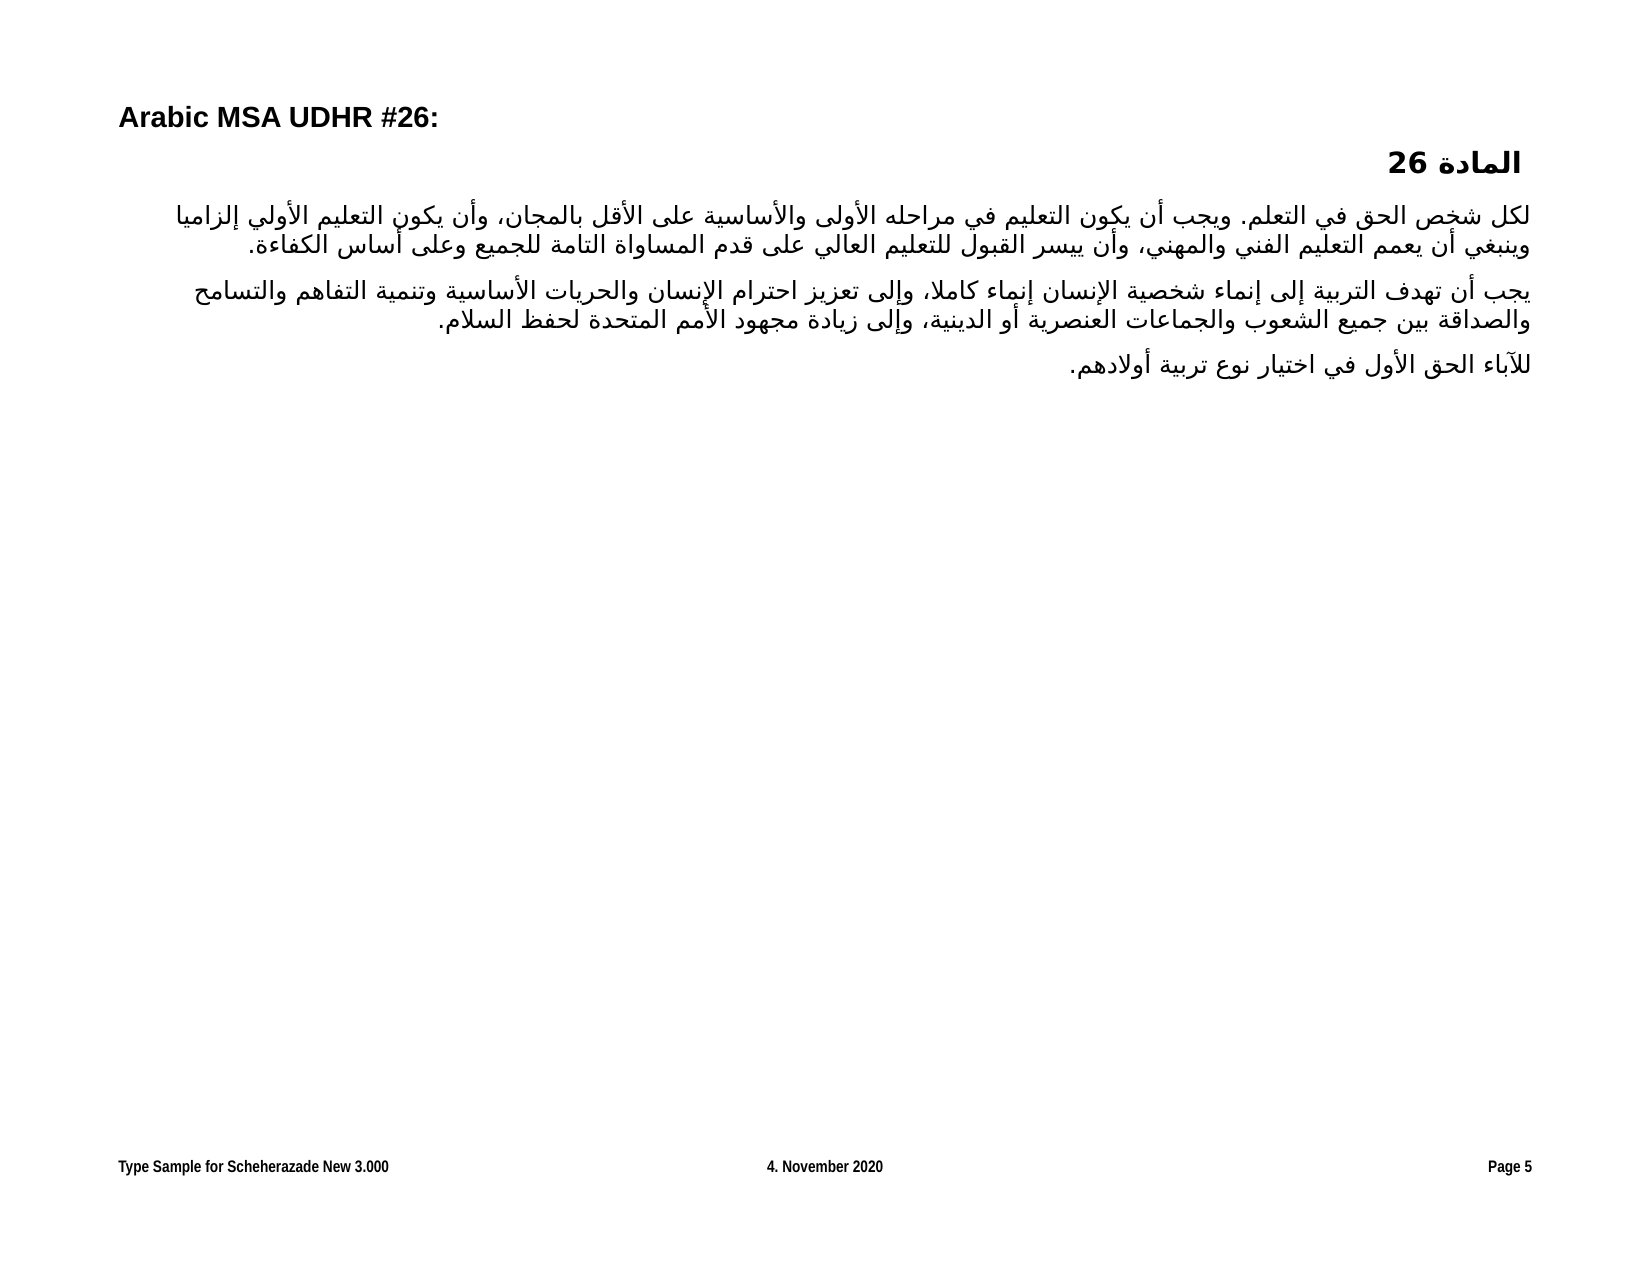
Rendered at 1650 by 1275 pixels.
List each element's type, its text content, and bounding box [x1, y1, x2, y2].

text يجب أن تهدف التربية إلى إنماء شخصية الإنسان إنماء كاملا، وإلى تعزيز احترام الإنسان والحريات الأساسية وتنمية التفاهم والتسامح والصداقة بين جميع الشعوب والجماعات العنصرية أو الدينية، وإلى زيادة مجهود الأمم المتحدة لحفظ السلام. [118, 276, 1532, 334]
text للآباء الحق الأول في اختيار نوع تربية أولادهم. [118, 350, 1532, 379]
subtitle Arabic MSA UDHR #26: [118, 100, 1532, 133]
text لكل شخص الحق في التعلم. ويجب أن يكون التعليم في مراحله الأولى والأساسية على الأقل بالمجان، وأن يكون التعليم الأولي إلزاميا وينبغي أن يعمم التعليم الفني والمهني، وأن ييسر القبول للتعليم العالي على قدم المساواة التامة للجميع وعلى أساس الكفاءة. [118, 201, 1532, 259]
text المادة 26 [118, 146, 1532, 180]
